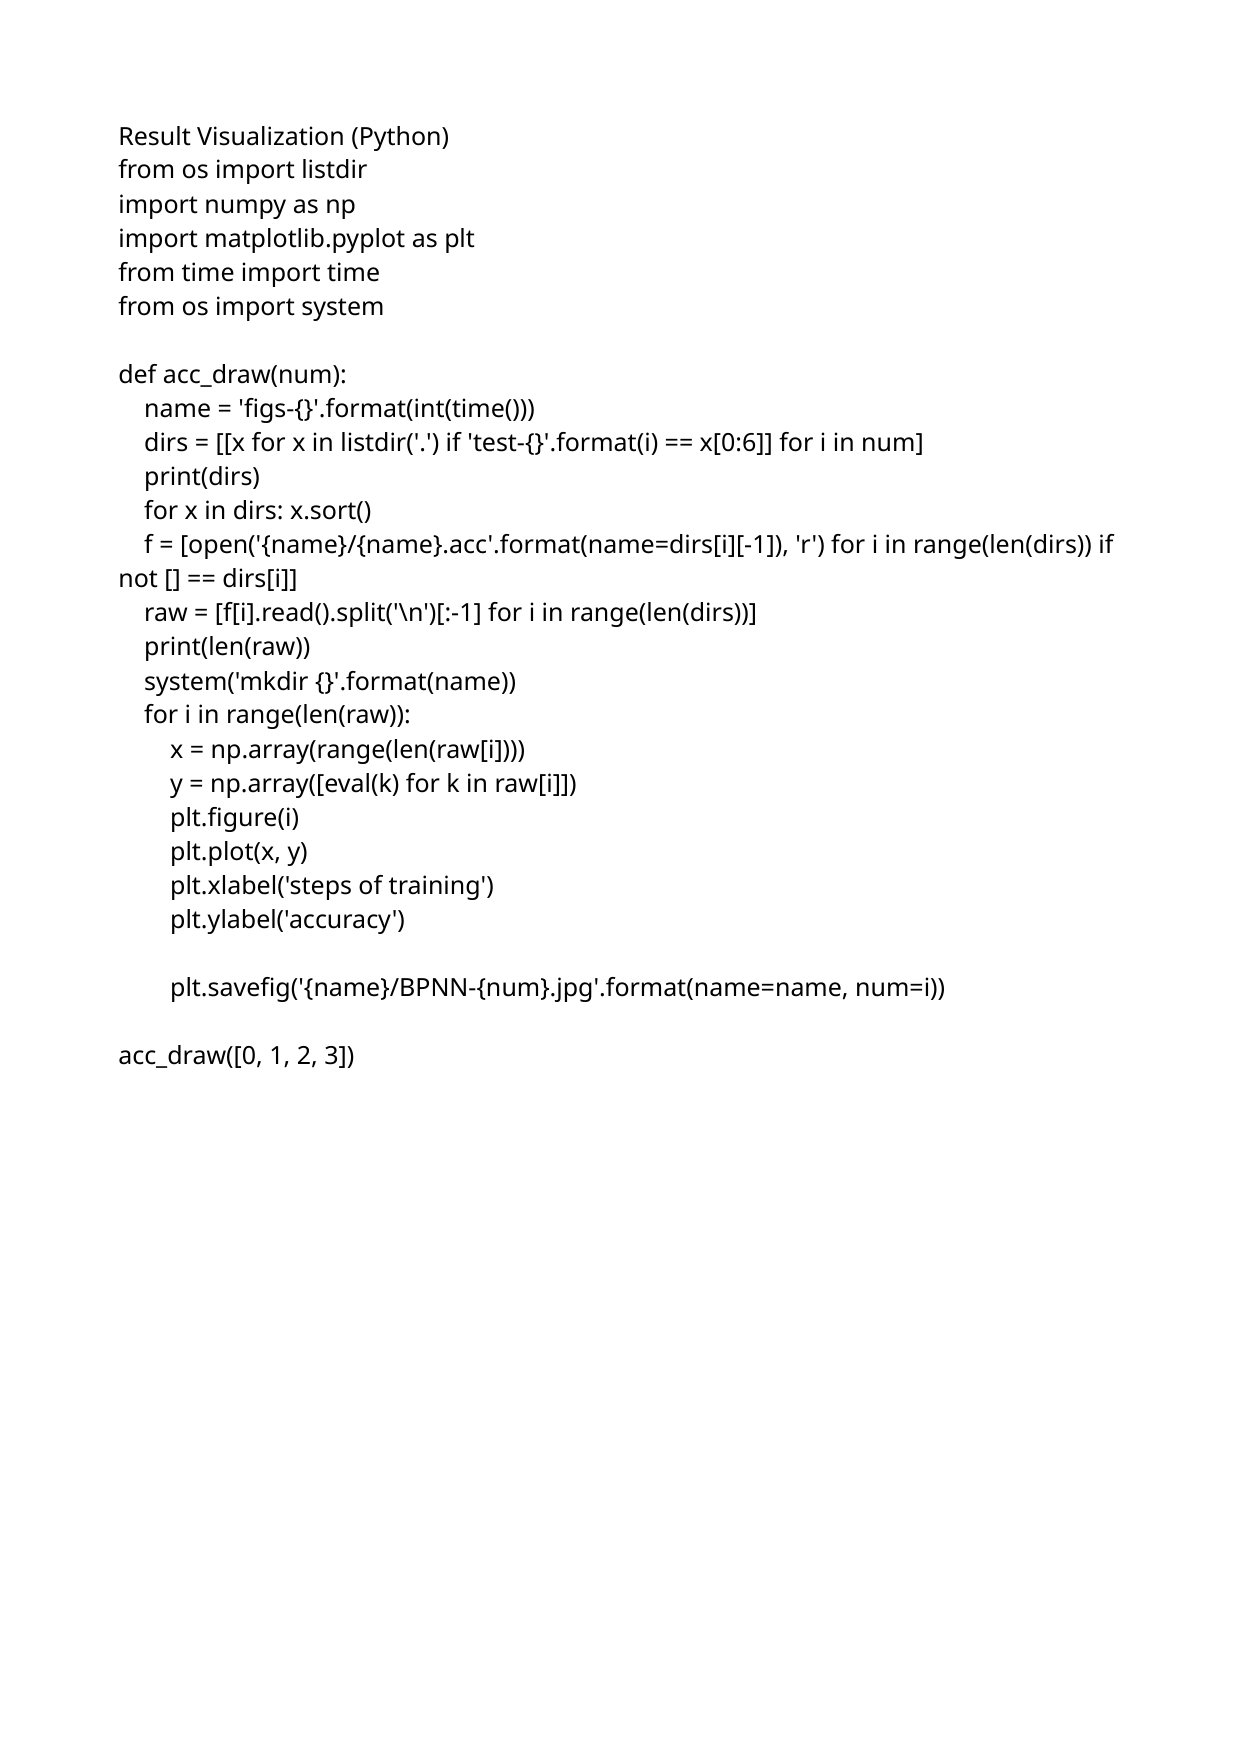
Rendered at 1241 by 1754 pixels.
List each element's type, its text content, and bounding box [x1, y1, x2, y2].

text system('mkdir {}'.format(name)) [118, 663, 1122, 697]
text plt.savefig('{name}/BPNN-{num}.jpg'.format(name=name, num=i)) [118, 970, 1122, 1004]
text plt.figure(i) [118, 799, 1122, 833]
text name = 'figs-{}'.format(int(time())) [118, 391, 1122, 425]
text from os import listdir [118, 152, 1122, 186]
text import matplotlib.pyplot as plt [118, 220, 1122, 254]
text import numpy as np [118, 186, 1122, 220]
text print(len(raw)) [118, 629, 1122, 663]
text plt.xlabel('steps of training') [118, 867, 1122, 902]
text for x in dirs: x.sort() [118, 493, 1122, 527]
text plt.plot(x, y) [118, 833, 1122, 867]
text plt.ylabel('accuracy') [118, 902, 1122, 936]
text from os import system [118, 288, 1122, 322]
text print(dirs) [118, 459, 1122, 493]
text y = np.array([eval(k) for k in raw[i]]) [118, 765, 1122, 799]
text for i in range(len(raw)): [118, 697, 1122, 731]
text from time import time [118, 254, 1122, 288]
text f = [open('{name}/{name}.acc'.format(name=dirs[i][-1]), 'r') for i in range(len(dirs)) if not [] == dirs[i]] [118, 527, 1122, 595]
text raw = [f[i].read().split('\n')[:-1] for i in range(len(dirs))] [118, 595, 1122, 629]
text dirs = [[x for x in listdir('.') if 'test-{}'.format(i) == x[0:6]] for i in num] [118, 425, 1122, 459]
text Result Visualization (Python) [118, 118, 1122, 152]
text def acc_draw(num): [118, 357, 1122, 391]
text x = np.array(range(len(raw[i]))) [118, 731, 1122, 765]
text acc_draw([0, 1, 2, 3]) [118, 1038, 1122, 1072]
